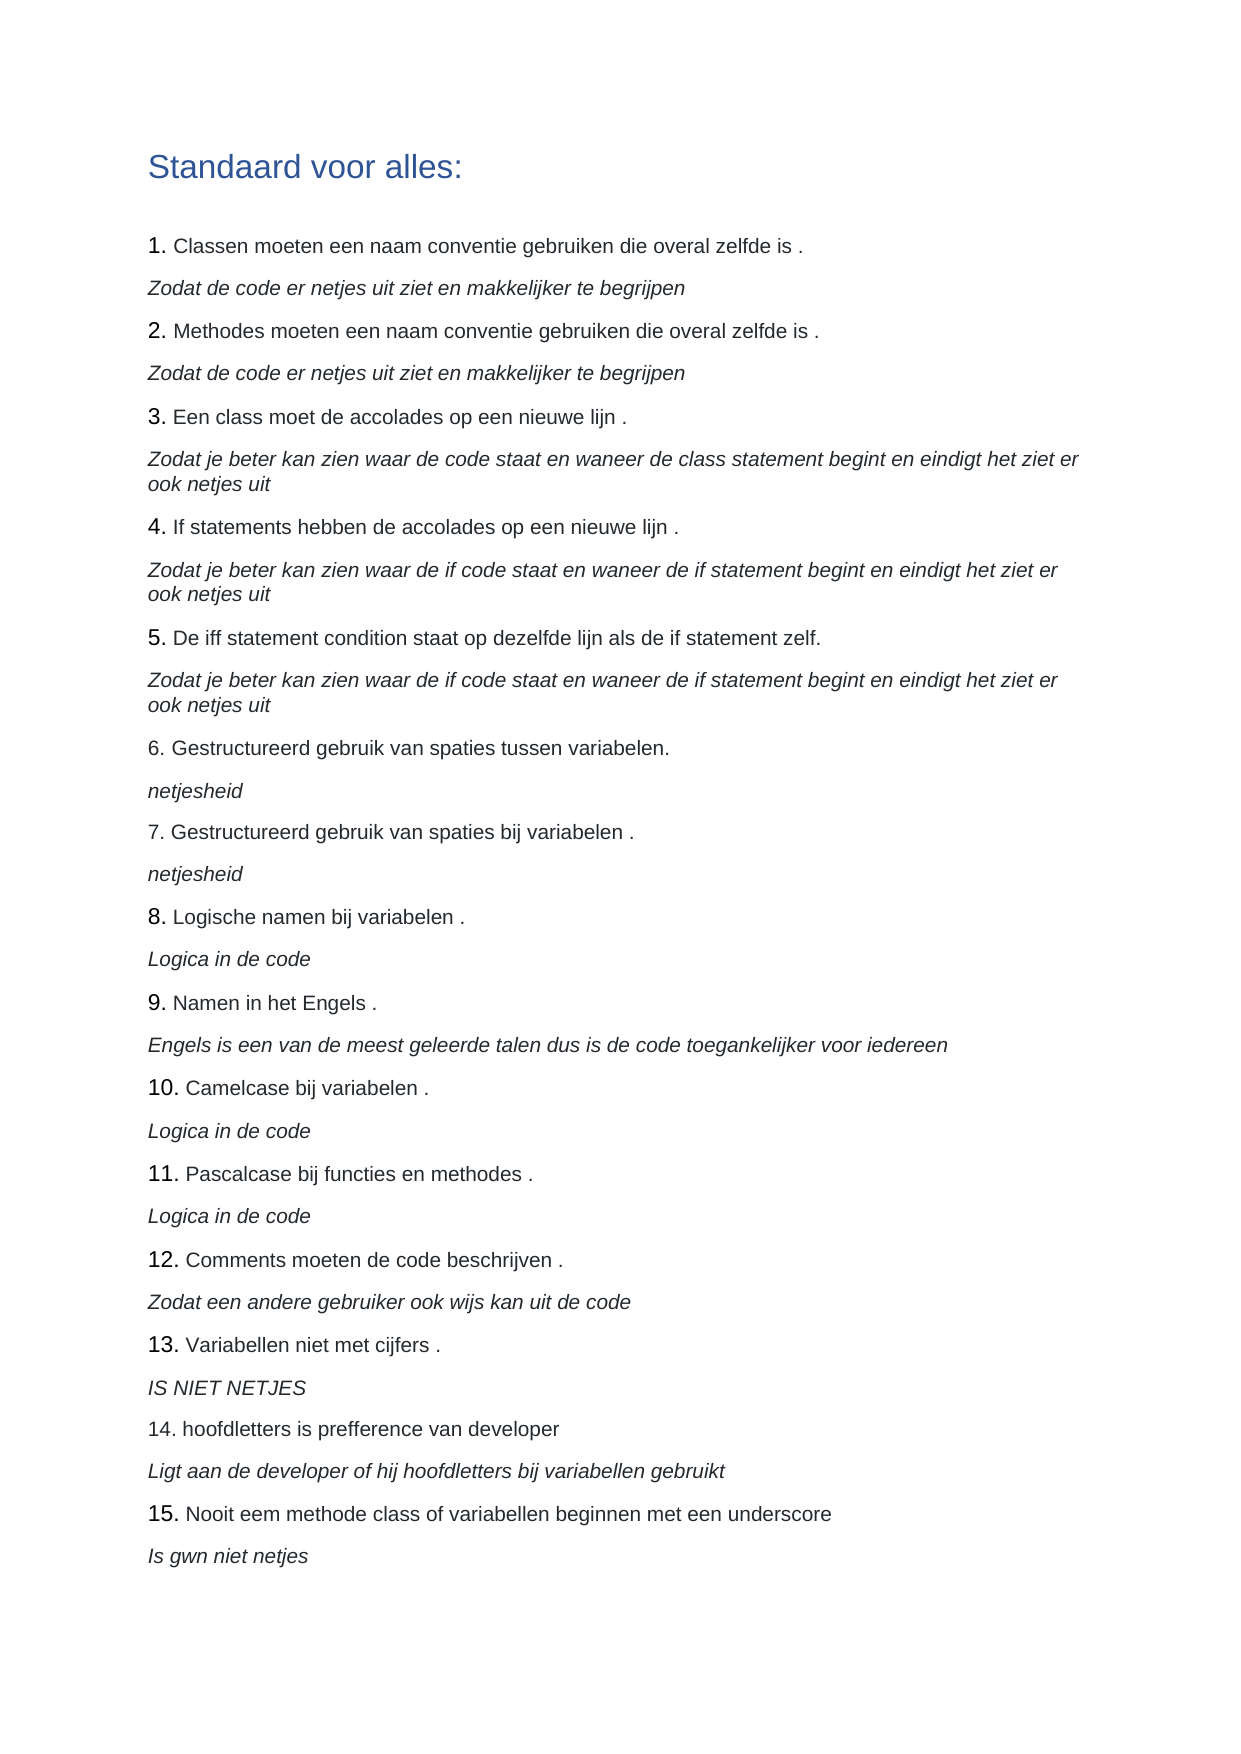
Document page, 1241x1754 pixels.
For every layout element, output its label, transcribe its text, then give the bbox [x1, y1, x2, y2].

text 5. De iff statement condition staat op dezelfde lijn als de if statement zelf. [148, 624, 1093, 650]
text Logica in de code [148, 1204, 1093, 1228]
text 13. Variabellen niet met cijfers . [148, 1331, 1093, 1358]
text 2. Methodes moeten een naam conventie gebruiken die overal zelfde is . [148, 317, 1093, 343]
text Zodat je beter kan zien waar de if code staat en waneer de if statement begint en eindigt het ziet er ook netjes uit [148, 668, 1093, 717]
text 10. Camelcase bij variabelen . [148, 1074, 1093, 1101]
text Logica in de code [148, 1118, 1093, 1142]
text Engels is een van de meest geleerde talen dus is de code toegankelijker voor iedereen [148, 1033, 1093, 1057]
text Logica in de code [148, 947, 1093, 971]
text 12. Comments moeten de code beschrijven . [148, 1246, 1093, 1272]
text netjesheid [148, 862, 1093, 886]
text Ligt aan de developer of hij hoofdletters bij variabellen gebruikt [148, 1458, 1093, 1482]
text 8. Logische namen bij variabelen . [148, 903, 1093, 929]
text 14. hoofdletters is prefference van developer [148, 1417, 1093, 1441]
text 9. Namen in het Engels . [148, 989, 1093, 1015]
text Zodat een andere gebruiker ook wijs kan uit de code [148, 1290, 1093, 1314]
text Zodat je beter kan zien waar de if code staat en waneer de if statement begint en eindigt het ziet er ook netjes uit [148, 557, 1093, 606]
text 6. Gestructureerd gebruik van spaties tussen variabelen. [148, 734, 1093, 761]
text netjesheid [148, 778, 1093, 802]
text 1. Classen moeten een naam conventie gebruiken die overal zelfde is . [148, 232, 1093, 258]
text 11. Pascalcase bij functies en methodes . [148, 1160, 1093, 1186]
text Standaard voor alles: [148, 148, 1093, 186]
text 3. Een class moet de accolades op een nieuwe lijn . [148, 403, 1093, 429]
text 15. Nooit eem methode class of variabellen beginnen met een underscore [148, 1500, 1093, 1526]
text Zodat je beter kan zien waar de code staat en waneer de class statement begint en eindigt het ziet er ook netjes uit [148, 447, 1093, 496]
text 7. Gestructureerd gebruik van spaties bij variabelen . [148, 820, 1093, 844]
text Is gwn niet netjes [148, 1544, 1093, 1568]
text Zodat de code er netjes uit ziet en makkelijker te begrijpen [148, 361, 1093, 385]
text 4. If statements hebben de accolades op een nieuwe lijn . [148, 513, 1093, 540]
text IS NIET NETJES [148, 1375, 1093, 1399]
text Zodat de code er netjes uit ziet en makkelijker te begrijpen [148, 276, 1093, 299]
